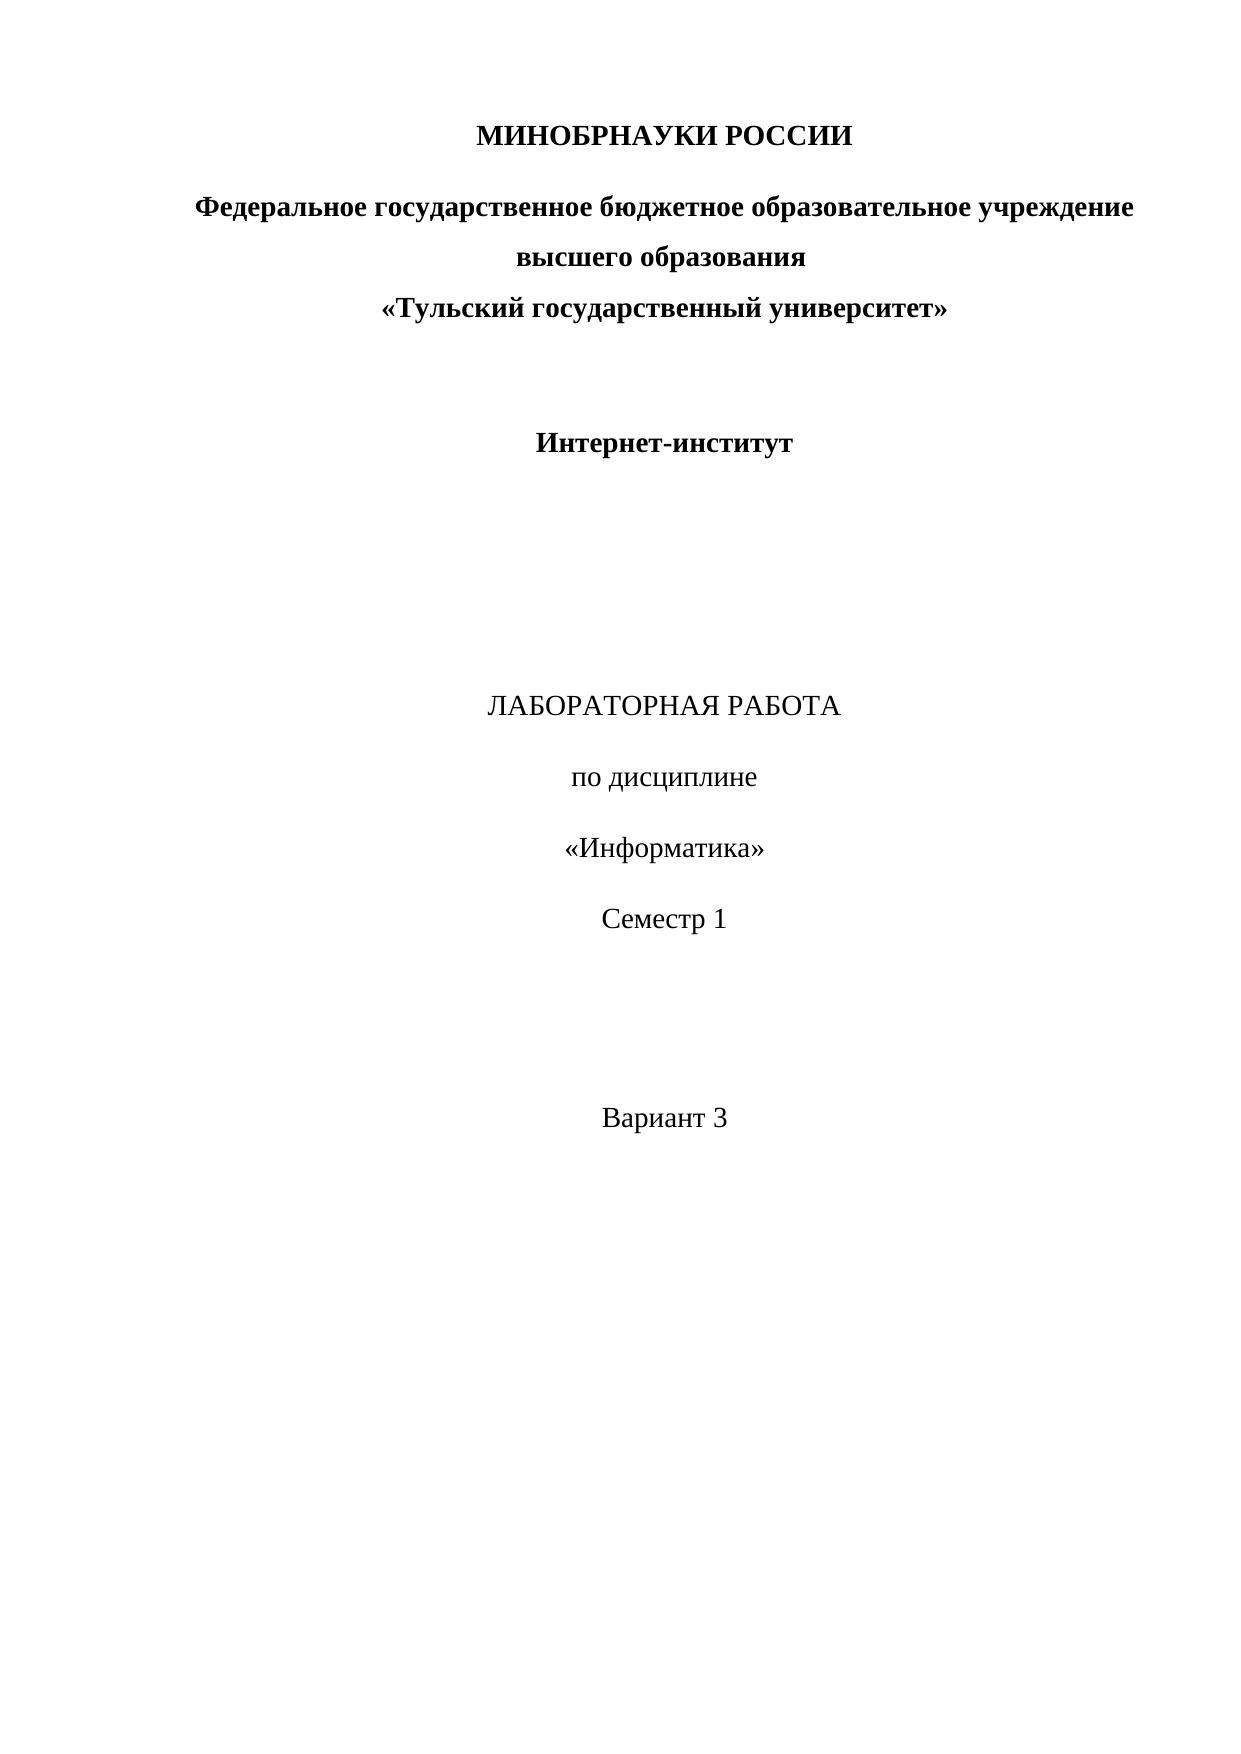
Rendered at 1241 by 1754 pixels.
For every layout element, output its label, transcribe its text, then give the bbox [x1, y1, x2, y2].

text Федеральное государственное бюджетное образовательное учреждение высшего образования «Тульский государственный университет» [177, 189, 1152, 323]
text МИНОБРНАУКИ РОССИИ [177, 118, 1152, 152]
text по дисциплине [177, 759, 1152, 793]
text Семестр 1 [177, 901, 1152, 935]
text ЛАБОРАТОРНАЯ РАБОТА [177, 688, 1152, 722]
text Интернет-институт [177, 425, 1152, 458]
text Вариант 3 [177, 1101, 1152, 1134]
text «Информатика» [177, 830, 1152, 864]
